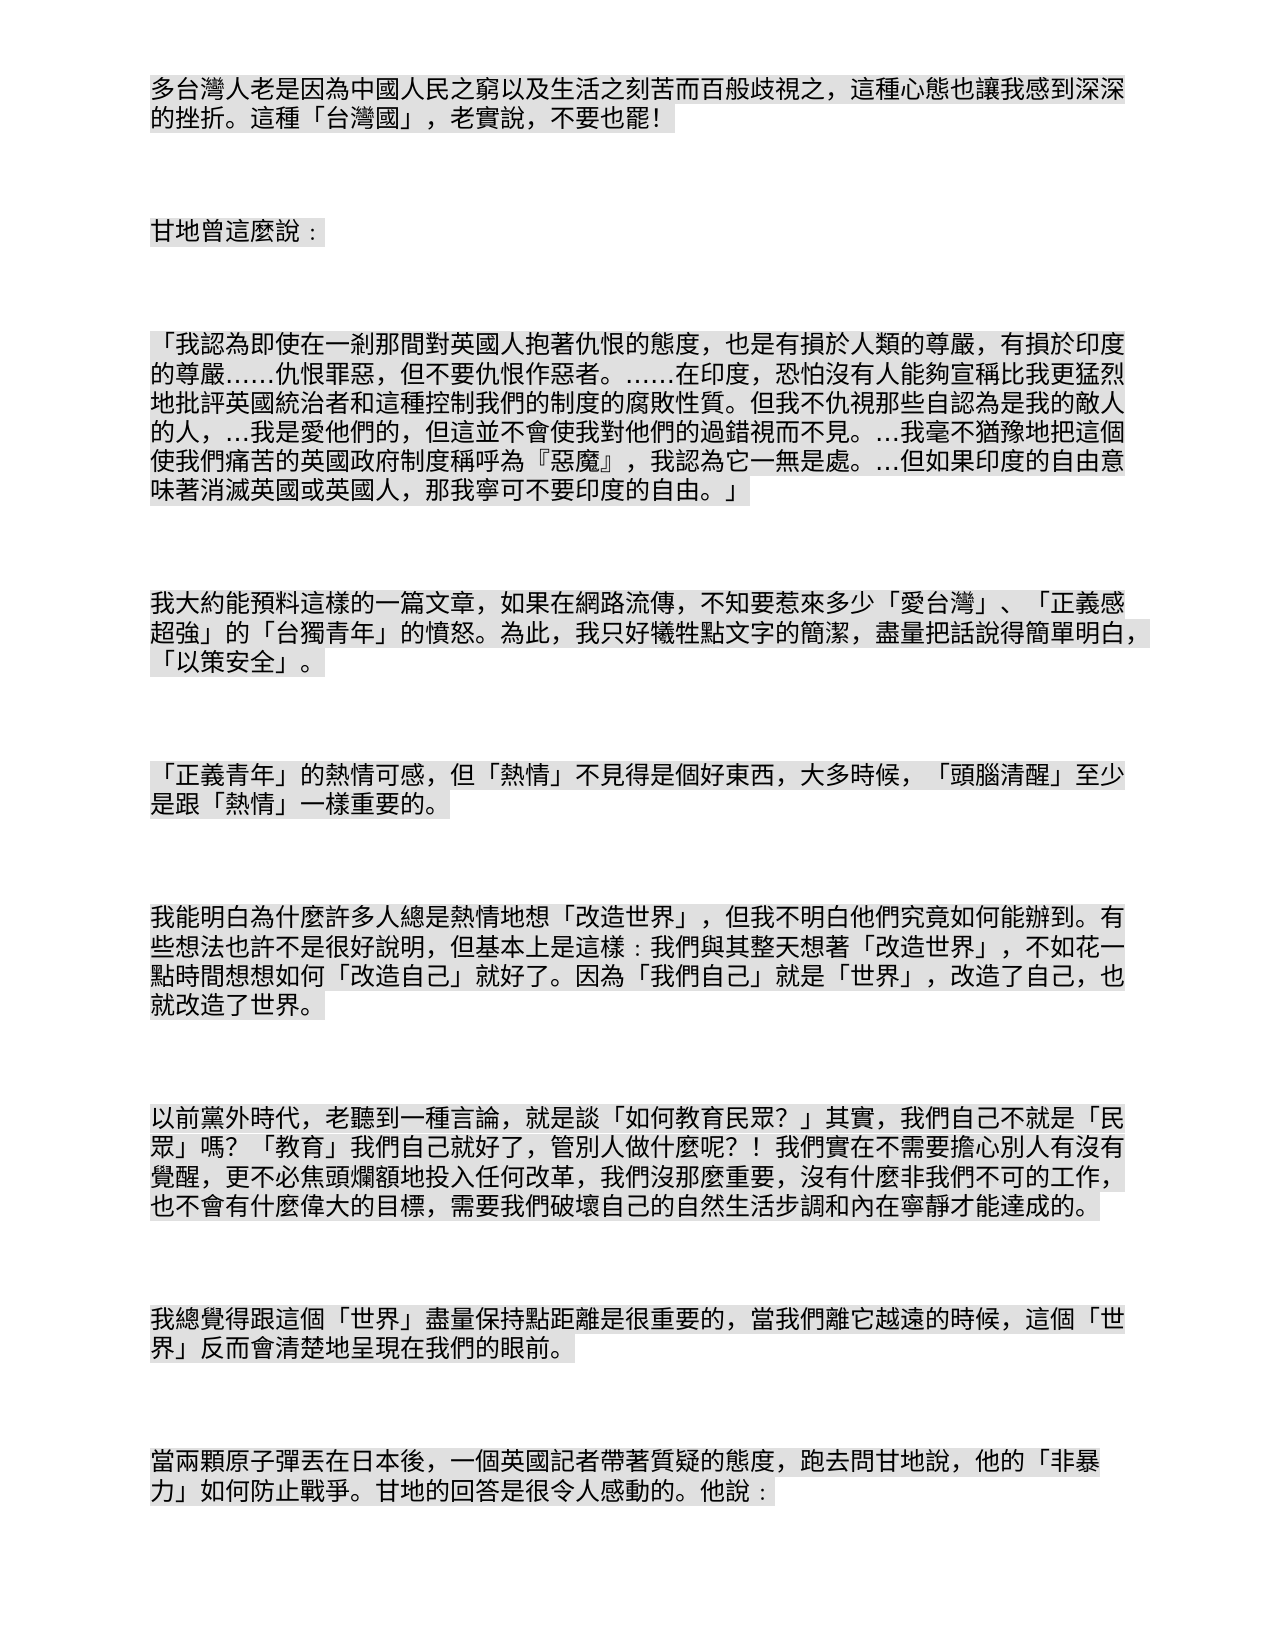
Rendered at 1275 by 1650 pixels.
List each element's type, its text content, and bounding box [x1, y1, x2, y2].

text 我總覺得跟這個「世界」盡量保持點距離是很重要的，當我們離它越遠的時候，這個「世界」反而會清楚地呈現在我們的眼前。 [150, 1305, 1125, 1363]
text 我能明白為什麼許多人總是熱情地想「改造世界」，但我不明白他們究竟如何能辦到。有些想法也許不是很好說明，但基本上是這樣﹕我們與其整天想著「改造世界」，不如花一點時間想想如何「改造自己」就好了。因為「我們自己」就是「世界」，改造了自己，也就改造了世界。 [150, 904, 1125, 1020]
text 多台灣人老是因為中國人民之窮以及生活之刻苦而百般歧視之，這種心態也讓我感到深深的挫折。這種「台灣國」，老實說，不要也罷！ [150, 75, 1125, 133]
text 「正義青年」的熱情可感，但「熱情」不見得是個好東西，大多時候，「頭腦清醒」至少是跟「熱情」一樣重要的。 [150, 761, 1125, 819]
text 以前黨外時代，老聽到一種言論，就是談「如何教育民眾？」其實，我們自己不就是「民眾」嗎？「教育」我們自己就好了，管別人做什麼呢？！我們實在不需要擔心別人有沒有覺醒，更不必焦頭爛額地投入任何改革，我們沒那麼重要，沒有什麼非我們不可的工作，也不會有什麼偉大的目標，需要我們破壞自己的自然生活步調和內在寧靜才能達成的。 [150, 1104, 1125, 1221]
text 甘地曾這麼說﹕ [150, 217, 1125, 247]
text 「我認為即使在一剎那間對英國人抱著仇恨的態度，也是有損於人類的尊嚴，有損於印度的尊嚴……仇恨罪惡，但不要仇恨作惡者。……在印度，恐怕沒有人能夠宣稱比我更猛烈地批評英國統治者和這種控制我們的制度的腐敗性質。但我不仇視那些自認為是我的敵人的人，…我是愛他們的，但這並不會使我對他們的過錯視而不見。…我毫不猶豫地把這個使我們痛苦的英國政府制度稱呼為『惡魔』，我認為它一無是處。…但如果印度的自由意味著消滅英國或英國人，那我寧可不要印度的自由。」 [150, 331, 1125, 506]
text 我大約能預料這樣的一篇文章，如果在網路流傳，不知要惹來多少「愛台灣」、「正義感超強」的「台獨青年」的憤怒。為此，我只好犧牲點文字的簡潔，盡量把話說得簡單明白，「以策安全」。 [150, 590, 1125, 677]
text 當兩顆原子彈丟在日本後，一個英國記者帶著質疑的態度，跑去問甘地說，他的「非暴力」如何防止戰爭。甘地的回答是很令人感動的。他說﹕ [150, 1447, 1125, 1506]
